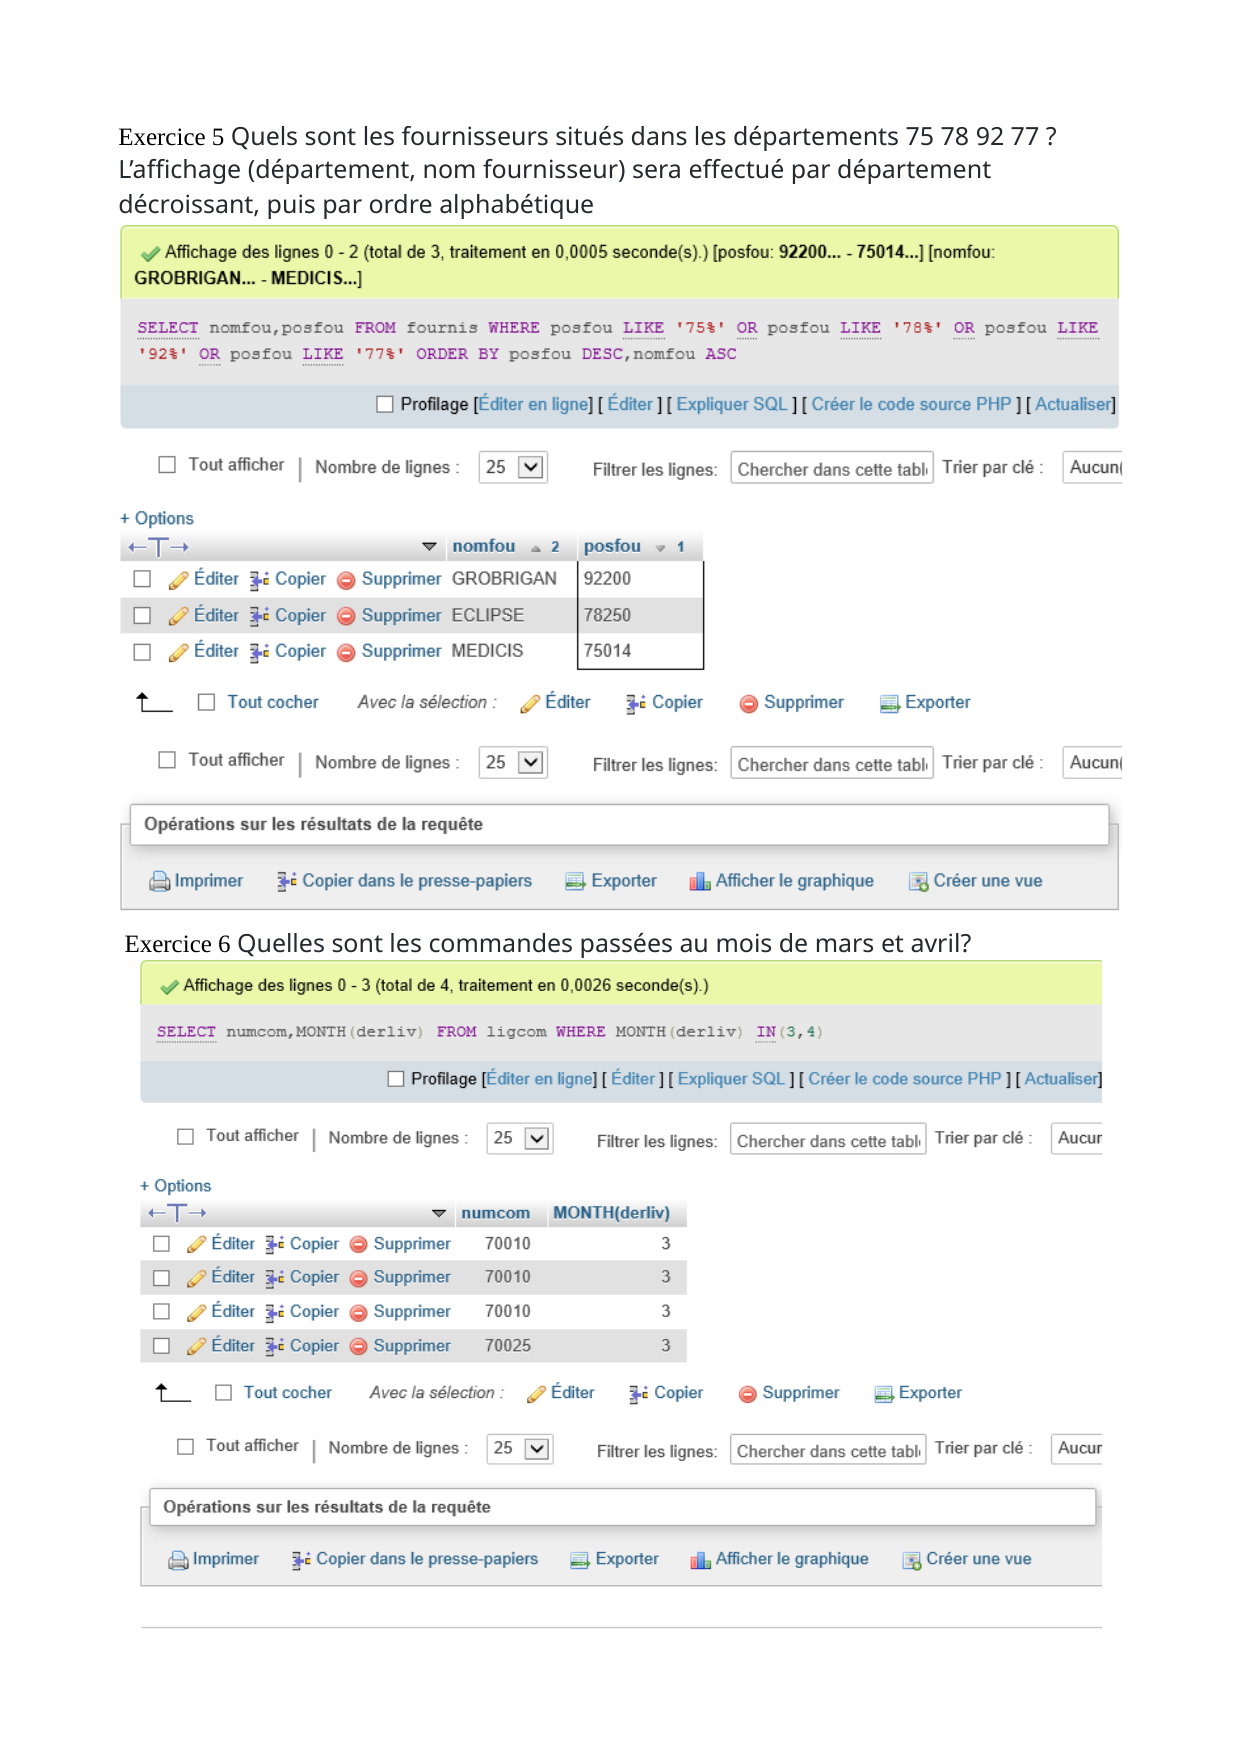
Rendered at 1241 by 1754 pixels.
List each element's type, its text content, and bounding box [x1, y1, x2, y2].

picture [118, 220, 1123, 926]
text Exercice 6 Quelles sont les commandes passées au mois de mars et avril? [118, 926, 1122, 959]
text Exercice 5 Quels sont les fournisseurs situés dans les départements 75 78 92 77 ? L’affichage (département, nom fournisseur) sera effectué par département décroissant, puis par ordre alphabétique [118, 118, 1122, 220]
picture [138, 959, 1103, 1632]
